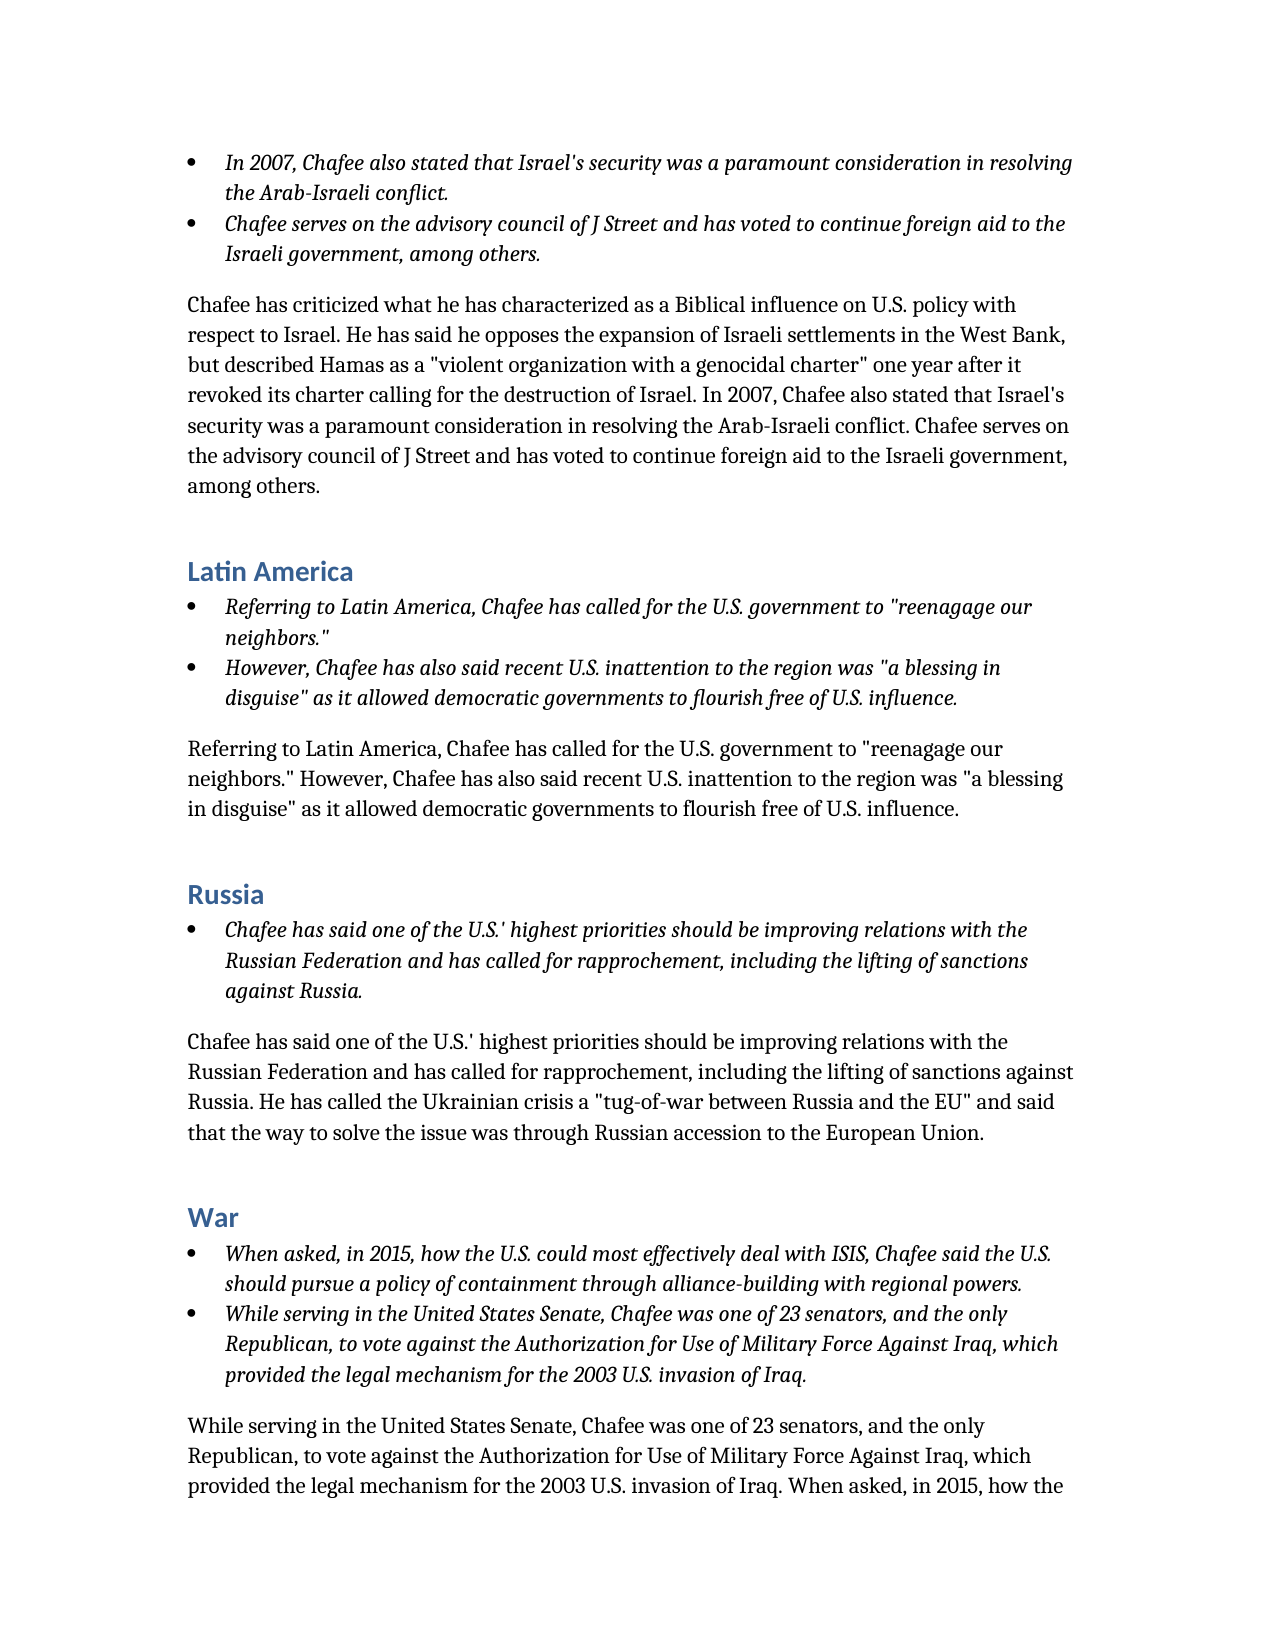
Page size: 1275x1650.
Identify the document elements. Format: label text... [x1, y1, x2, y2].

list When asked, in 2015, how the U.S. could most effectively deal with ISIS, Chafee said the U.S. should pursue a policy of containment through alliance-building with regional powers. [187, 1241, 1087, 1297]
list However, Chafee has also said recent U.S. inattention to the region was "a blessing in disguise" as it allowed democratic governments to flourish free of U.S. influence. [187, 654, 1087, 711]
text Chafee has said one of the U.S.' highest priorities should be improving relations with the Russian Federation and has called for rapprochement, including the lifting of sanctions against Russia. He has called the Ukrainian crisis a "tug-of-war between Russia and the EU" and said that the way to solve the issue was through Russian accession to the European Union. [187, 1029, 1087, 1146]
list Referring to Latin America, Chafee has called for the U.S. government to "reenagage our neighbors." [187, 594, 1087, 651]
text Chafee has criticized what he has characterized as a Biblical influence on U.S. policy with respect to Israel. He has said he opposes the expansion of Israeli settlements in the West Bank, but described Hamas as a "violent organization with a genocidal charter" one year after it revoked its charter calling for the destruction of Israel. In 2007, Chafee also stated that Israel's security was a paramount consideration in resolving the Arab-Israeli conflict. Chafee serves on the advisory council of J Street and has voted to continue foreign aid to the Israeli government, among others. [187, 292, 1087, 499]
list While serving in the United States Senate, Chafee was one of 23 senators, and the only Republican, to vote against the Authorization for Use of Military Force Against Iraq, which provided the legal mechanism for the 2003 U.S. invasion of Iraq. [187, 1301, 1087, 1388]
subtitle War [187, 1199, 1087, 1235]
text Referring to Latin America, Chafee has called for the U.S. government to "reenagage our neighbors." However, Chafee has also said recent U.S. inattention to the region was "a blessing in disguise" as it allowed democratic governments to flourish free of U.S. influence. [187, 736, 1087, 822]
list Chafee has said one of the U.S.' highest priorities should be improving relations with the Russian Federation and has called for rapprochement, including the lifting of sanctions against Russia. [187, 917, 1087, 1004]
list In 2007, Chafee also stated that Israel's security was a paramount consideration in resolving the Arab-Israeli conflict. [187, 150, 1087, 207]
text While serving in the United States Senate, Chafee was one of 23 senators, and the only Republican, to vote against the Authorization for Use of Military Force Against Iraq, which provided the legal mechanism for the 2003 U.S. invasion of Iraq. When asked, in 2015, how the [187, 1412, 1087, 1499]
subtitle Russia [187, 876, 1087, 912]
subtitle Latin America [187, 553, 1087, 589]
list Chafee serves on the advisory council of J Street and has voted to continue foreign aid to the Israeli government, among others. [187, 210, 1087, 267]
